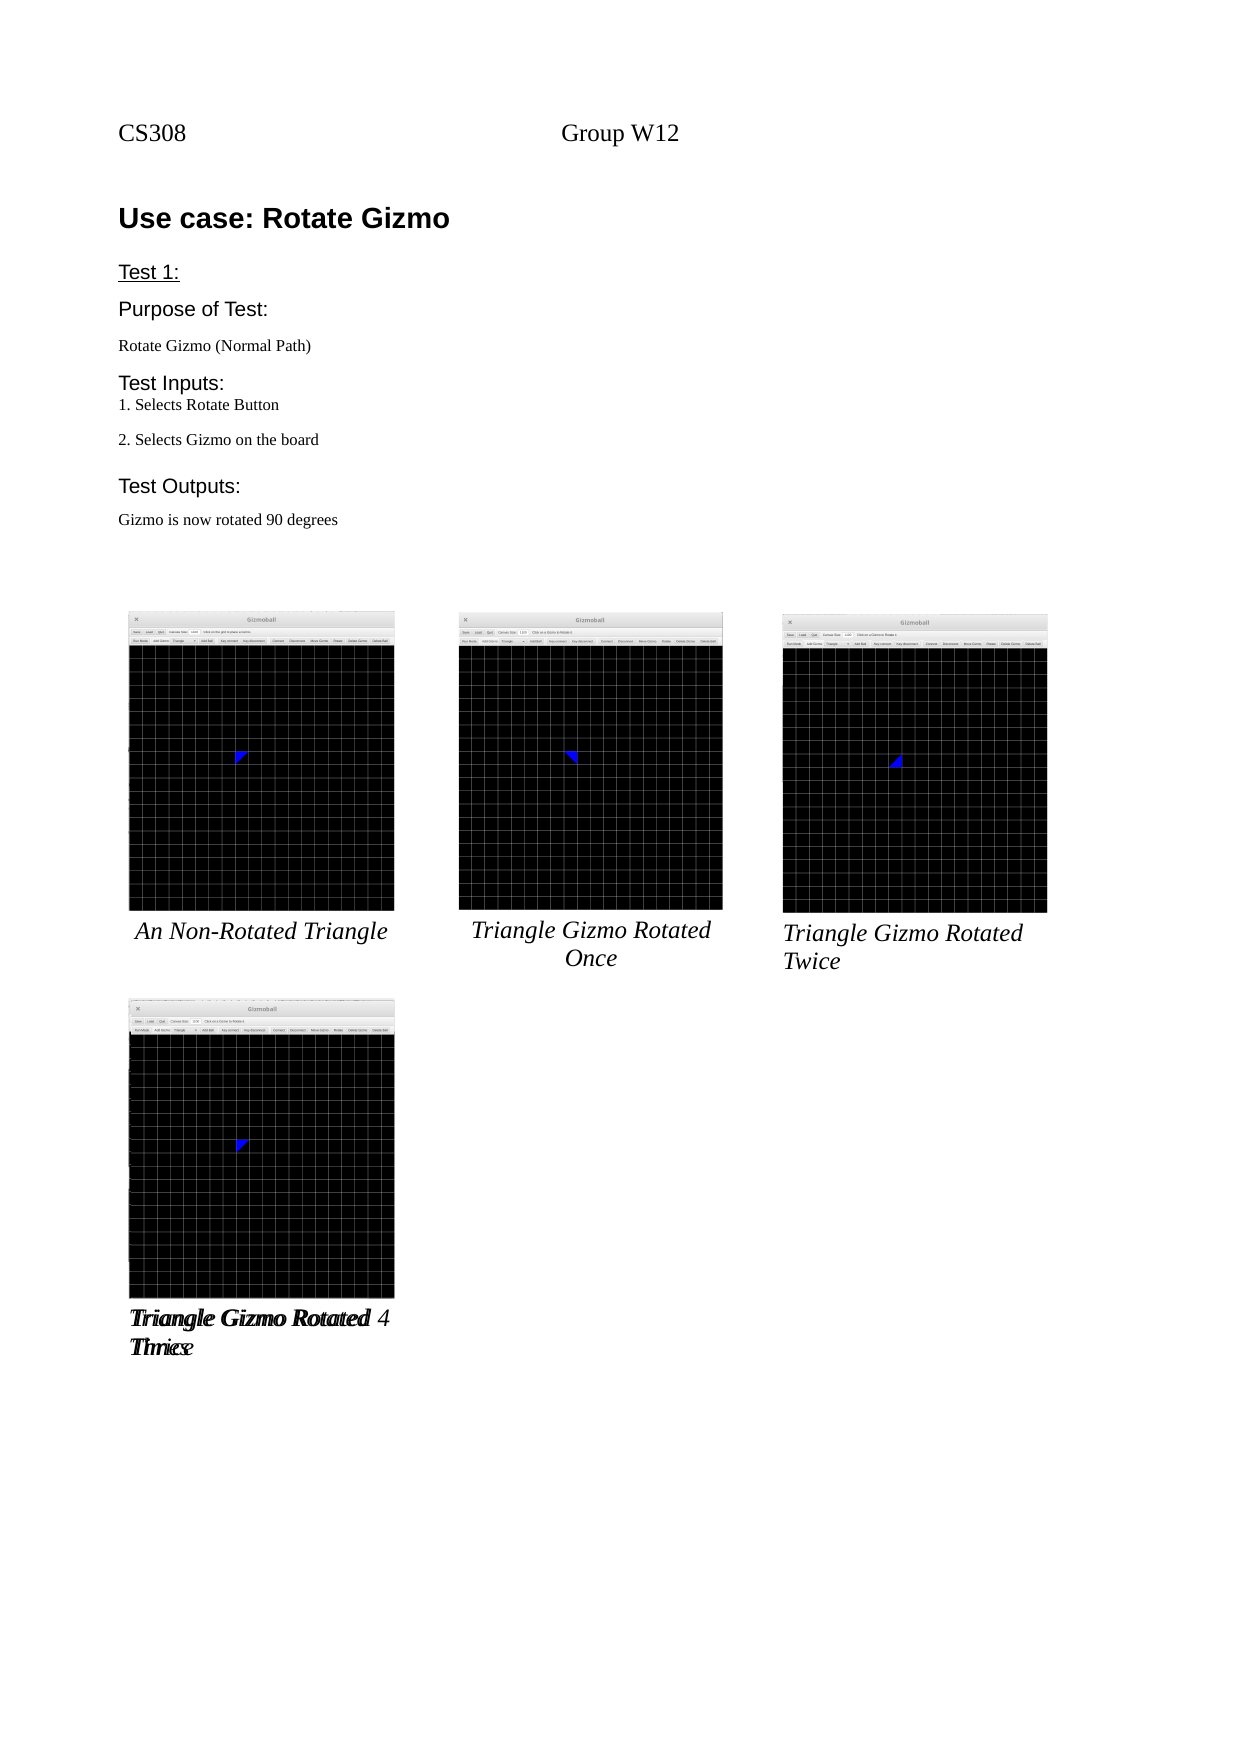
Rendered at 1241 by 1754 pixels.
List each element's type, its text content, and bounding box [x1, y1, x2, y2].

text Gizmo is now rotated 90 degrees [118, 510, 1122, 529]
text Purpose of Test: [118, 296, 1122, 320]
text An Non-Rotated Triangle [128, 911, 394, 944]
text Rotate Gizmo (Normal Path) [118, 336, 1122, 355]
text Test 1: [118, 260, 1122, 284]
picture [128, 998, 395, 1299]
text 2. Selects Gizmo on the board [118, 429, 1122, 449]
subtitle Use case: Rotate Gizmo [118, 201, 1122, 235]
picture [458, 612, 723, 910]
picture [128, 611, 395, 911]
text Test Inputs: 1. Selects Rotate Button [118, 371, 1122, 414]
text Triangle Gizmo Rotated Once [459, 910, 723, 972]
text Triangle Gizmo Rotated Twice [783, 913, 1048, 975]
picture [782, 614, 1048, 913]
text Test Outputs: [118, 474, 1122, 498]
text Triangle Gizmo Rotated 4 Times [131, 1299, 395, 1361]
